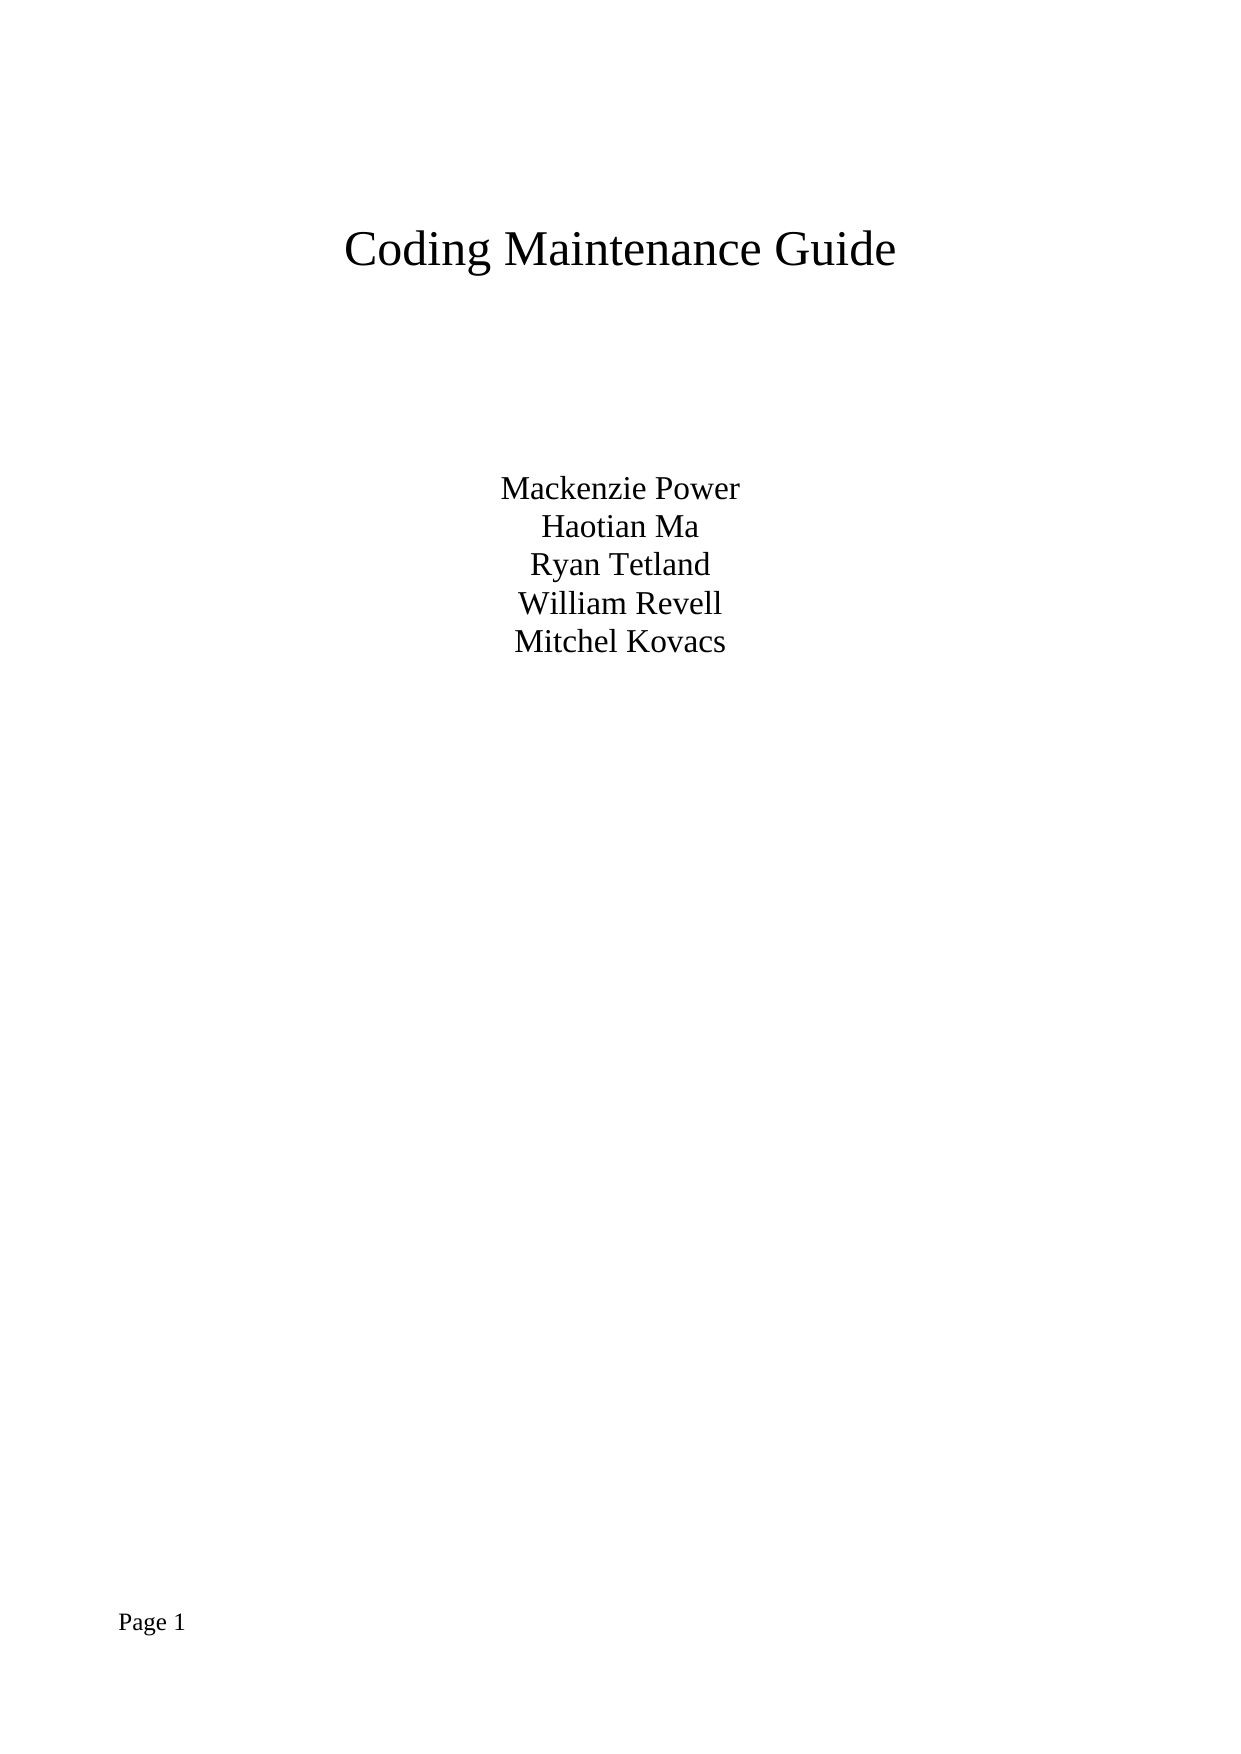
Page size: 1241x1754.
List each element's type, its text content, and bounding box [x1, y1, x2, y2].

text Coding Maintenance Guide [118, 219, 1122, 276]
text Mackenzie Power [118, 468, 1122, 506]
text Mitchel Kovacs [118, 621, 1122, 659]
text William Revell [118, 583, 1122, 621]
text Ryan Tetland [118, 544, 1122, 583]
text Haotian Ma [118, 506, 1122, 544]
